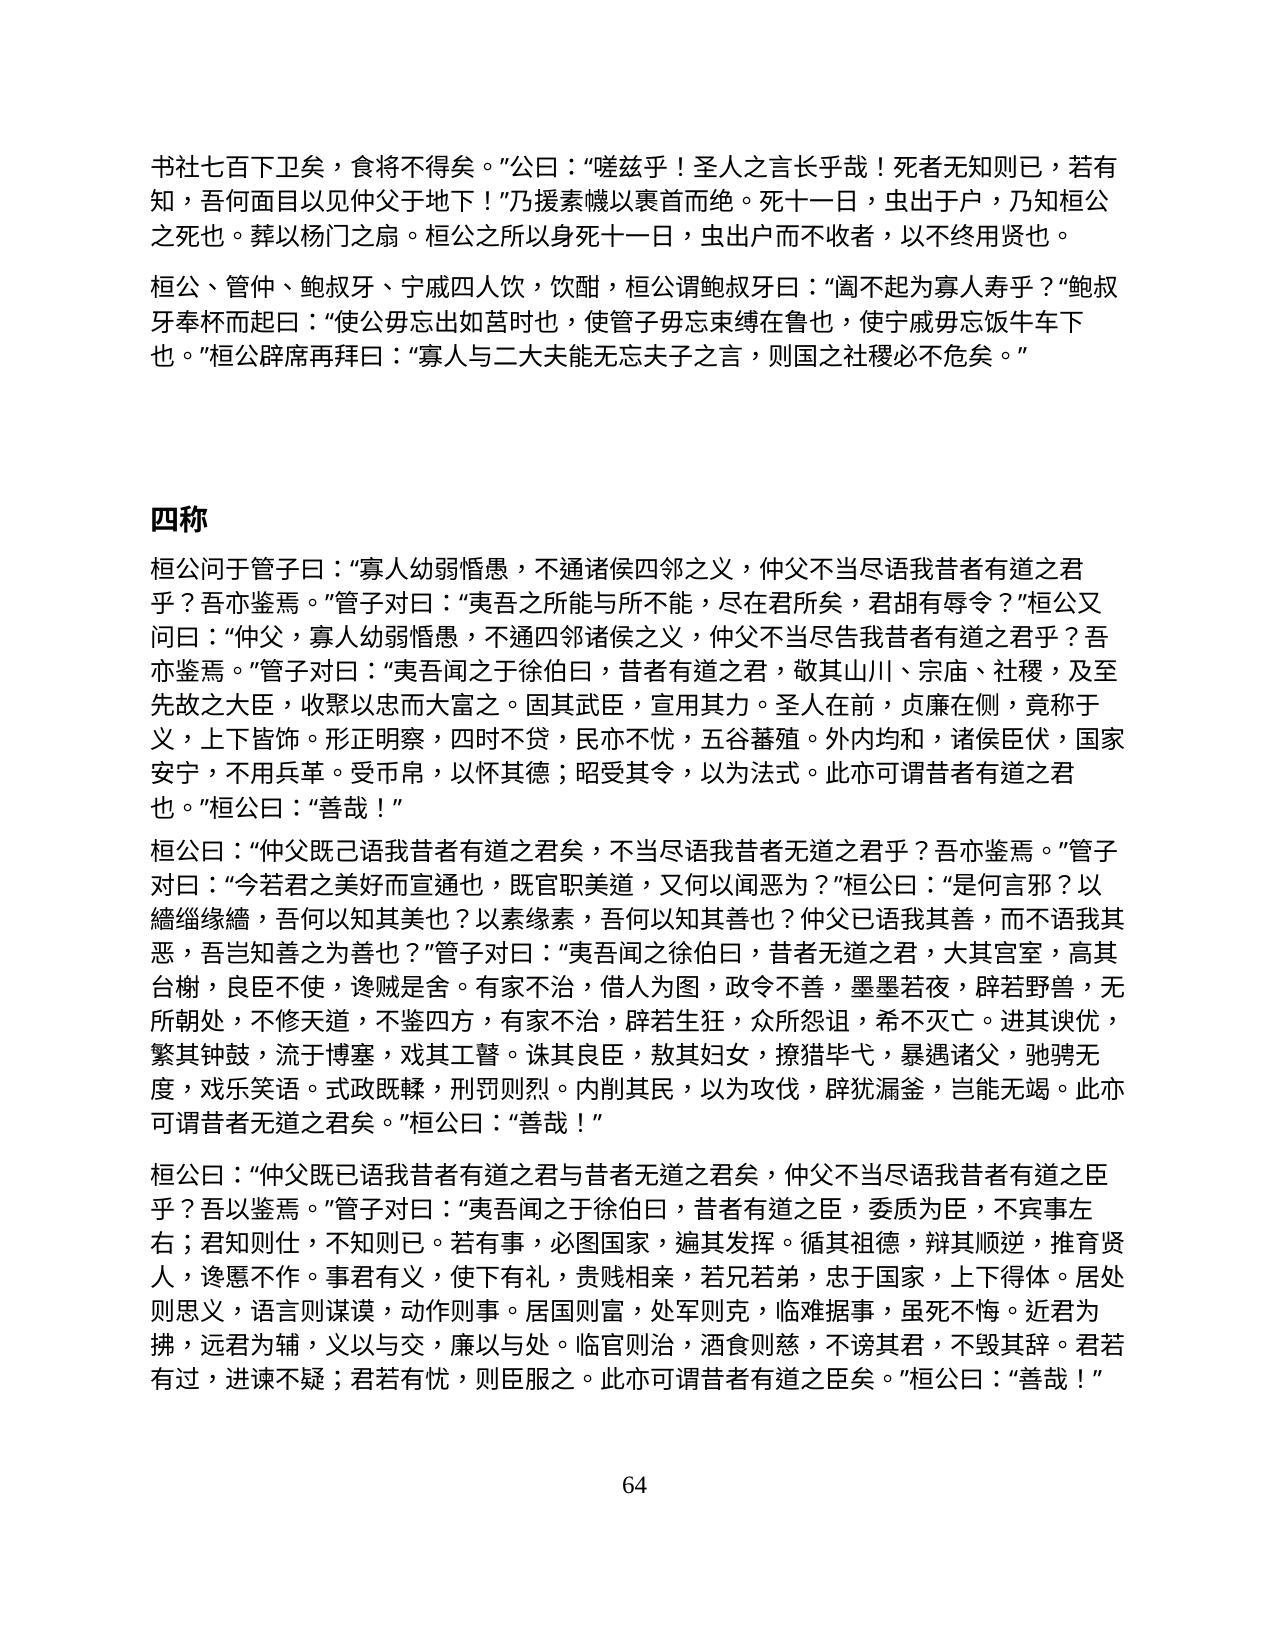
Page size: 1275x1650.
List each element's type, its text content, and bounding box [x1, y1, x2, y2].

text 桓公、管仲、鲍叔牙、宁戚四人饮，饮酣，桓公谓鲍叔牙曰：“阖不起为寡人寿乎？“鲍叔牙奉杯而起曰：“使公毋忘出如莒时也，使管子毋忘束缚在鲁也，使宁戚毋忘饭牛车下也。”桓公辟席再拜曰：“寡人与二大夫能无忘夫子之言，则国之社稷必不危矣。” [150, 270, 1125, 372]
text 书社七百下卫矣，食将不得矣。”公曰：“嗟兹乎！圣人之言长乎哉！死者无知则已，若有知，吾何面目以见仲父于地下！”乃援素幭以裹首而绝。死十一日，虫出于户，乃知桓公之死也。葬以杨门之扇。桓公之所以身死十一日，虫出户而不收者，以不终用贤也。 [150, 150, 1125, 252]
text 桓公曰：“仲父既已语我昔者有道之君与昔者无道之君矣，仲父不当尽语我昔者有道之臣乎？吾以鉴焉。”管子对曰：“夷吾闻之于徐伯曰，昔者有道之臣，委质为臣，不宾事左右；君知则仕，不知则已。若有事，必图国家，遍其发挥。循其祖德，辩其顺逆，推育贤人，谗慝不作。事君有义，使下有礼，贵贱相亲，若兄若弟，忠于国家，上下得体。居处则思义，语言则谋谟，动作则事。居国则富，处军则克，临难据事，虽死不悔。近君为拂，远君为辅，义以与交，廉以与处。临官则治，酒食则慈，不谤其君，不毁其辞。君若有过，进谏不疑；君若有忧，则臣服之。此亦可谓昔者有道之臣矣。”桓公曰：“善哉！” [150, 1158, 1125, 1396]
subtitle 四称 [150, 499, 1125, 539]
text 桓公问于管子曰：“寡人幼弱惛愚，不通诸侯四邻之义，仲父不当尽语我昔者有道之君乎？吾亦鉴焉。”管子对曰：“夷吾之所能与所不能，尽在君所矣，君胡有辱令？”桓公又问曰：“仲父，寡人幼弱惛愚，不通四邻诸侯之义，仲父不当尽告我昔者有道之君乎？吾亦鉴焉。”管子对曰：“夷吾闻之于徐伯曰，昔者有道之君，敬其山川、宗庙、社稷，及至先故之大臣，收聚以忠而大富之。固其武臣，宣用其力。圣人在前，贞廉在侧，竟称于义，上下皆饰。形正明察，四时不贷，民亦不忧，五谷蕃殖。外内均和，诸侯臣伏，国家安宁，不用兵革。受币帛，以怀其德；昭受其令，以为法式。此亦可谓昔者有道之君也。”桓公曰：“善哉！” [150, 552, 1125, 824]
text 桓公曰：“仲父既己语我昔者有道之君矣，不当尽语我昔者无道之君乎？吾亦鉴焉。”管子对曰：“今若君之美好而宣通也，既官职美道，又何以闻恶为？”桓公曰：“是何言邪？以繬缁缘繬，吾何以知其美也？以素缘素，吾何以知其善也？仲父已语我其善，而不语我其恶，吾岂知善之为善也？”管子对曰：“夷吾闻之徐伯曰，昔者无道之君，大其宫室，高其台榭，良臣不使，谗贼是舍。有家不治，借人为图，政令不善，墨墨若夜，辟若野兽，无所朝处，不修天道，不鉴四方，有家不治，辟若生狂，众所怨诅，希不灭亡。进其谀优，繁其钟鼓，流于博塞，戏其工瞽。诛其良臣，敖其妇女，撩猎毕弋，暴遇诸父，驰骋无度，戏乐笑语。式政既輮，刑罚则烈。内削其民，以为攻伐，辟犹漏釜，岂能无竭。此亦可谓昔者无道之君矣。”桓公曰：“善哉！” [150, 833, 1125, 1140]
